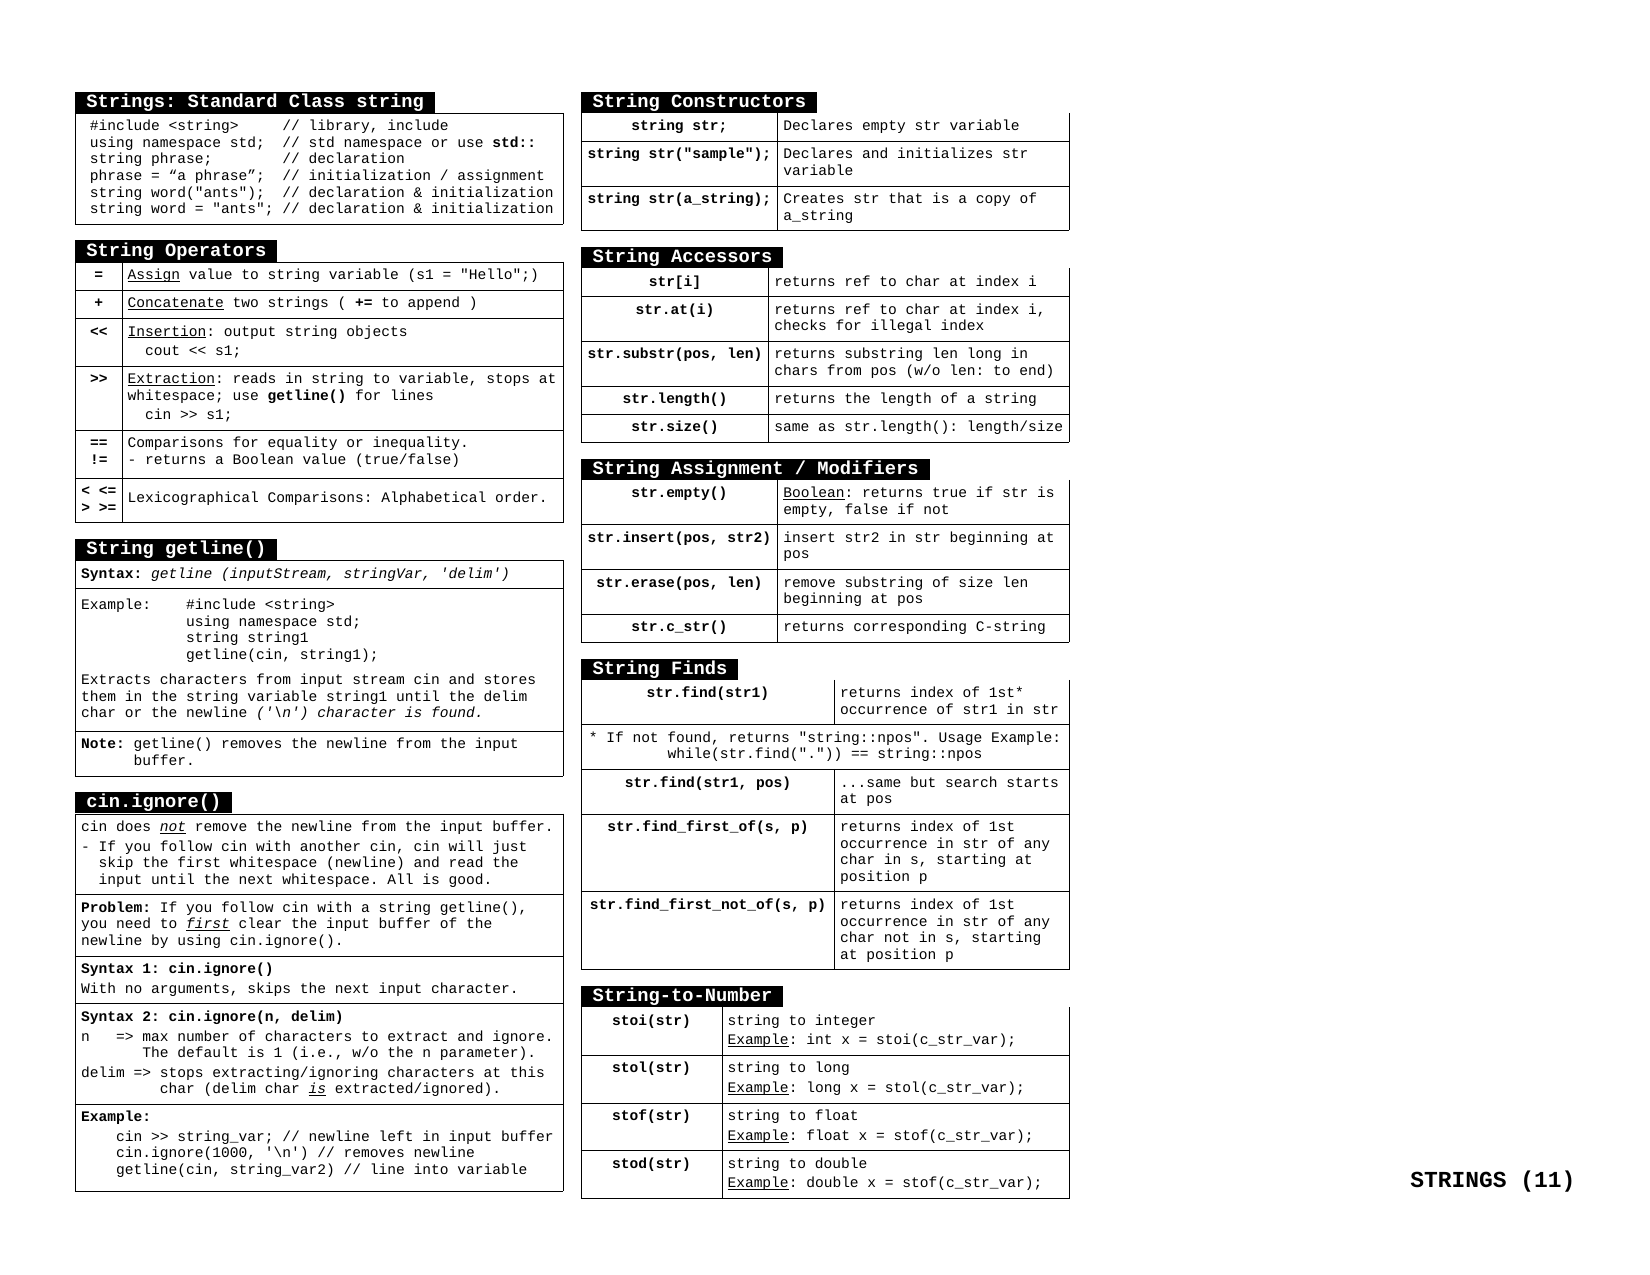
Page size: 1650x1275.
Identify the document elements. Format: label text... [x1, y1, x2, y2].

table_cell Lexicographical Comparisons: Alphabetical order. [123, 479, 563, 522]
table_cell Example: #include <string> using namespace std; string string1 getline(cin, string1); Extracts characters from input stream cin and stores them in the string variable string1 until the delim char or the newline ('\n') character is found. [76, 589, 563, 731]
table_cell Note: getline() removes the newline from the input buffer. [76, 732, 563, 776]
table_header Syntax: getline (inputStream, stringVar, 'delim') [76, 561, 563, 588]
table_cell string to long Example: long x = stol(c_str_var); [723, 1056, 1069, 1102]
table_cell string str(a_string); [582, 187, 777, 230]
table_cell Example: cin >> string_var; // newline left in input buffer cin.ignore(1000, '\n') // removes newline getline(cin, string_var2) // line into variable [76, 1105, 563, 1191]
table_cell str.insert(pos, str2) [582, 525, 777, 569]
table_cell str.substr(pos, len) [582, 342, 768, 386]
table_header str.empty() [582, 480, 777, 524]
table_cell str.at(i) [582, 297, 768, 341]
table_cell insert str2 in str beginning at pos [778, 525, 1069, 569]
text cin.ignore() [75, 792, 563, 813]
table_header #include <string> // library, include using namespace std; // std namespace or use std:: string phrase; // declaration phrase = “a phrase”; // initialization / assignment string word("ants"); // declaration & initialization string word = "ants"; // declaration & initialization [76, 114, 563, 224]
text String Finds [581, 658, 1069, 680]
table_header cin does not remove the newline from the input buffer. - If you follow cin with another cin, cin will just skip the first whitespace (newline) and read the input until the next whitespace. All is good. [76, 815, 563, 894]
table_cell str.size() [582, 415, 768, 442]
table_cell Syntax 2: cin.ignore(n, delim) n => max number of characters to extract and ignore. The default is 1 (i.e., w/o the n parameter). delim => stops extracting/ignoring characters at this char (delim char is extracted/ignored). [76, 1004, 563, 1104]
table_cell returns index of 1st occurrence in str of any char not in s, starting at position p [835, 892, 1069, 969]
table_header = [76, 263, 122, 290]
text String Constructors [581, 92, 1069, 113]
text String-to-Number [581, 986, 1069, 1007]
table_header Declares empty str variable [778, 113, 1069, 141]
text String Accessors [581, 247, 1069, 268]
table_cell returns substring len long in chars from pos (w/o len: to end) [769, 342, 1069, 386]
table_cell str.find(str1, pos) [582, 770, 834, 814]
table_cell + [76, 291, 122, 318]
table_cell * If not found, returns "string::npos". Usage Example: while(str.find(".")) == string::npos [582, 725, 1069, 769]
table_cell < <= > >= [76, 479, 122, 522]
table_cell string to double Example: double x = stof(c_str_var); [723, 1151, 1069, 1198]
table_header Assign value to string variable (s1 = "Hello";) [123, 263, 563, 290]
text String getline() [75, 539, 563, 560]
table_cell returns ref to char at index i, checks for illegal index [769, 297, 1069, 341]
table_cell stod(str) [582, 1151, 722, 1198]
table_cell >> [76, 367, 122, 430]
table_header str[i] [582, 268, 768, 296]
table_cell ...same but search starts at pos [835, 770, 1069, 814]
table_cell str.length() [582, 387, 768, 414]
table_cell str.find_first_not_of(s, p) [582, 892, 834, 969]
table_header returns ref to char at index i [769, 268, 1069, 296]
table_header stoi(str) [582, 1007, 722, 1055]
text Strings: Standard Class string [75, 92, 563, 113]
table_cell Creates str that is a copy of a_string [778, 187, 1069, 230]
table_cell Syntax 1: cin.ignore() With no arguments, skips the next input character. [76, 957, 563, 1003]
table_cell Extraction: reads in string to variable, stops at whitespace; use getline() for lines cin >> s1; [123, 367, 563, 430]
text String Assignment / Modifiers [581, 458, 1069, 480]
table_header returns index of 1st* occurrence of str1 in str [835, 680, 1069, 724]
table_header string str; [582, 113, 777, 141]
table_cell returns index of 1st occurrence in str of any char in s, starting at position p [835, 815, 1069, 891]
table_cell Concatenate two strings ( += to append ) [123, 291, 563, 318]
table_cell string str("sample"); [582, 142, 777, 186]
table_header Boolean: returns true if str is empty, false if not [778, 480, 1069, 524]
table_cell stol(str) [582, 1056, 722, 1102]
table_cell Problem: If you follow cin with a string getline(), you need to first clear the input buffer of the newline by using cin.ignore(). [76, 895, 563, 956]
table_cell str.find_first_of(s, p) [582, 815, 834, 891]
table_cell Insertion: output string objects cout << s1; [123, 319, 563, 366]
table_cell stof(str) [582, 1104, 722, 1150]
table_cell << [76, 319, 122, 366]
table_cell str.erase(pos, len) [582, 570, 777, 614]
table_header string to integer Example: int x = stoi(c_str_var); [723, 1007, 1069, 1055]
table_cell Comparisons for equality or inequality. - returns a Boolean value (true/false) [123, 431, 563, 478]
table_header str.find(str1) [582, 680, 834, 724]
table_cell Declares and initializes str variable [778, 142, 1069, 186]
table_cell string to float Example: float x = stof(c_str_var); [723, 1104, 1069, 1150]
table_cell str.c_str() [582, 615, 777, 642]
table_cell returns the length of a string [769, 387, 1069, 414]
text STRINGS (11) [1087, 1168, 1575, 1194]
text String Operators [75, 240, 563, 262]
table_cell same as str.length(): length/size [769, 415, 1069, 442]
table_cell == != [76, 431, 122, 478]
table_cell returns corresponding C-string [778, 615, 1069, 642]
table_cell remove substring of size len beginning at pos [778, 570, 1069, 614]
